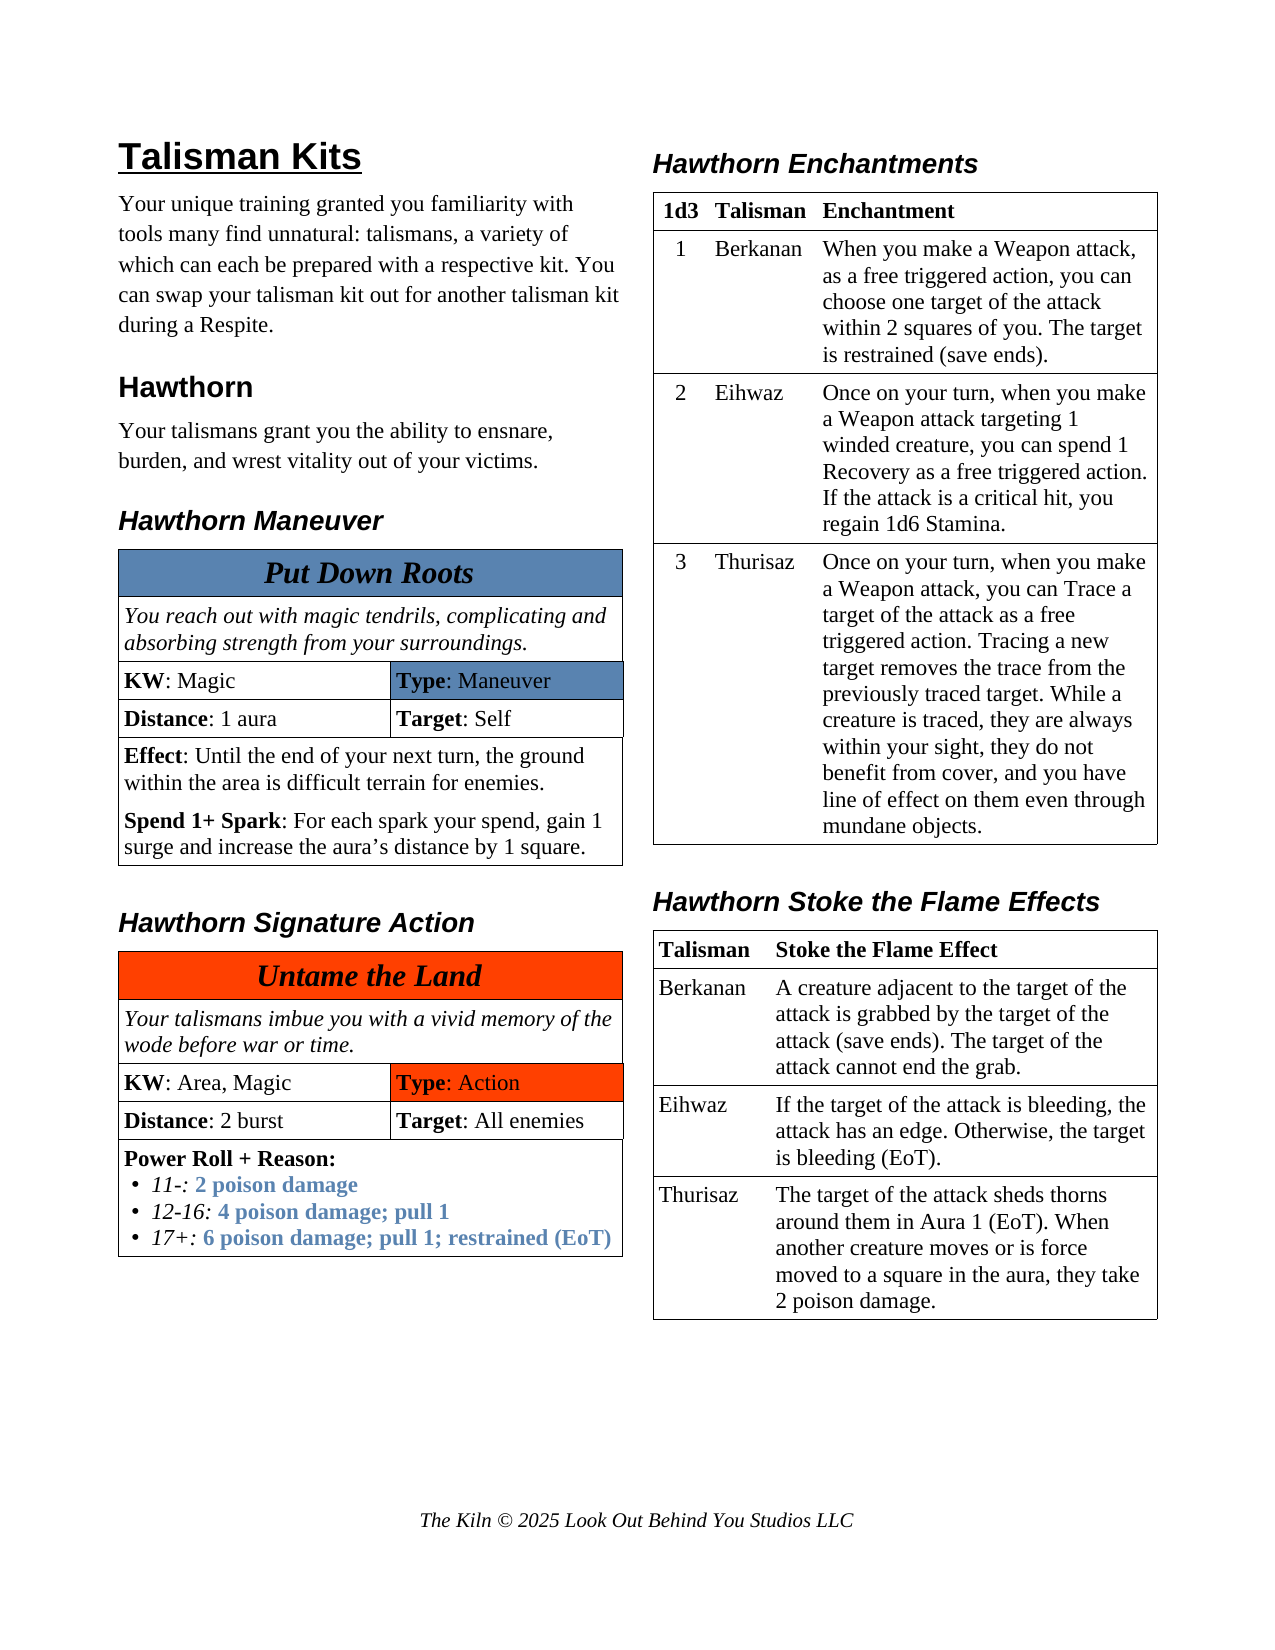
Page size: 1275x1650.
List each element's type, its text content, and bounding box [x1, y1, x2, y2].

table_header KW: Magic [119, 662, 390, 699]
table_header 1d3 [654, 193, 709, 230]
table_cell 3 [654, 544, 709, 844]
text Your talismans grant you the ability to ensnare, burden, and wrest vitality out of your victims. [118, 417, 622, 473]
table_header Untame the Land [119, 952, 622, 999]
table_cell Spend 1+ Spark: For each spark your spend, gain 1 surge and increase the aura’s distance by 1 square. [119, 801, 622, 865]
table_header Put Down Roots [119, 550, 622, 596]
table_cell Thurisaz [709, 544, 817, 844]
table_cell Your talismans imbue you with a vivid memory of the wode before war or time. [119, 1000, 622, 1063]
subtitle Hawthorn Signature Action [118, 907, 622, 939]
table_header Talisman [654, 931, 770, 968]
subtitle Talisman Kits [118, 134, 622, 177]
table_header KW: Area, Magic [119, 1064, 390, 1101]
table_cell Target: Self [391, 700, 623, 737]
table_cell A creature adjacent to the target of the attack is grabbed by the target of the attack (save ends). The target of the attack cannot end the grab. [770, 969, 1157, 1085]
table_header Effect: Until the end of your next turn, the ground within the area is difficult terrain for enemies. [119, 738, 622, 801]
table_header Stoke the Flame Effect [770, 931, 1157, 968]
table_cell 2 [654, 374, 709, 543]
table_cell Target: All enemies [391, 1102, 623, 1139]
table_cell Eihwaz [654, 1086, 770, 1176]
table_header Type: Maneuver [391, 662, 623, 699]
table_header Power Roll + Reason: 11-: 2 poison damage 12-16: 4 poison damage; pull 1 17+: 6 poison damage; pull 1; restrained (EoT) [119, 1140, 622, 1256]
subtitle Hawthorn [118, 370, 622, 404]
table_cell You reach out with magic tendrils, complicating and absorbing strength from your surroundings. [119, 597, 622, 661]
subtitle Hawthorn Enchantments [652, 147, 1157, 179]
subtitle Hawthorn Maneuver [118, 504, 622, 536]
table_cell Eihwaz [709, 374, 817, 543]
table_header Type: Action [391, 1064, 623, 1101]
table_cell Distance: 2 burst [119, 1102, 390, 1139]
table_cell Once on your turn, when you make a Weapon attack, you can Trace a target of the attack as a free triggered action. Tracing a new target removes the trace from the previously traced target. While a creature is traced, they are always within your sight, they do not benefit from cover, and you have line of effect on them even through mundane objects. [817, 544, 1157, 844]
subtitle Hawthorn Stoke the Flame Effects [652, 886, 1157, 917]
table_header Talisman [709, 193, 817, 230]
table_cell If the target of the attack is bleeding, the attack has an edge. Otherwise, the target is bleeding (EoT). [770, 1086, 1157, 1176]
table_cell Berkanan [654, 969, 770, 1085]
text Your unique training granted you familiarity with tools many find unnatural: talismans, a variety of which can each be prepared with a respective kit. You can swap your talisman kit out for another talisman kit during a Respite. [118, 190, 622, 337]
table_cell 1 [654, 231, 709, 373]
table_header Enchantment [817, 193, 1157, 230]
table_cell Once on your turn, when you make a Weapon attack targeting 1 winded creature, you can spend 1 Recovery as a free triggered action. If the attack is a critical hit, you regain 1d6 Stamina. [817, 374, 1157, 543]
table_cell Thurisaz [654, 1177, 770, 1319]
table_cell Distance: 1 aura [119, 700, 390, 737]
table_cell When you make a Weapon attack, as a free triggered action, you can choose one target of the attack within 2 squares of you. The target is restrained (save ends). [817, 231, 1157, 373]
table_cell The target of the attack sheds thorns around them in Aura 1 (EoT). When another creature moves or is force moved to a square in the aura, they take 2 poison damage. [770, 1177, 1157, 1319]
table_cell Berkanan [709, 231, 817, 373]
